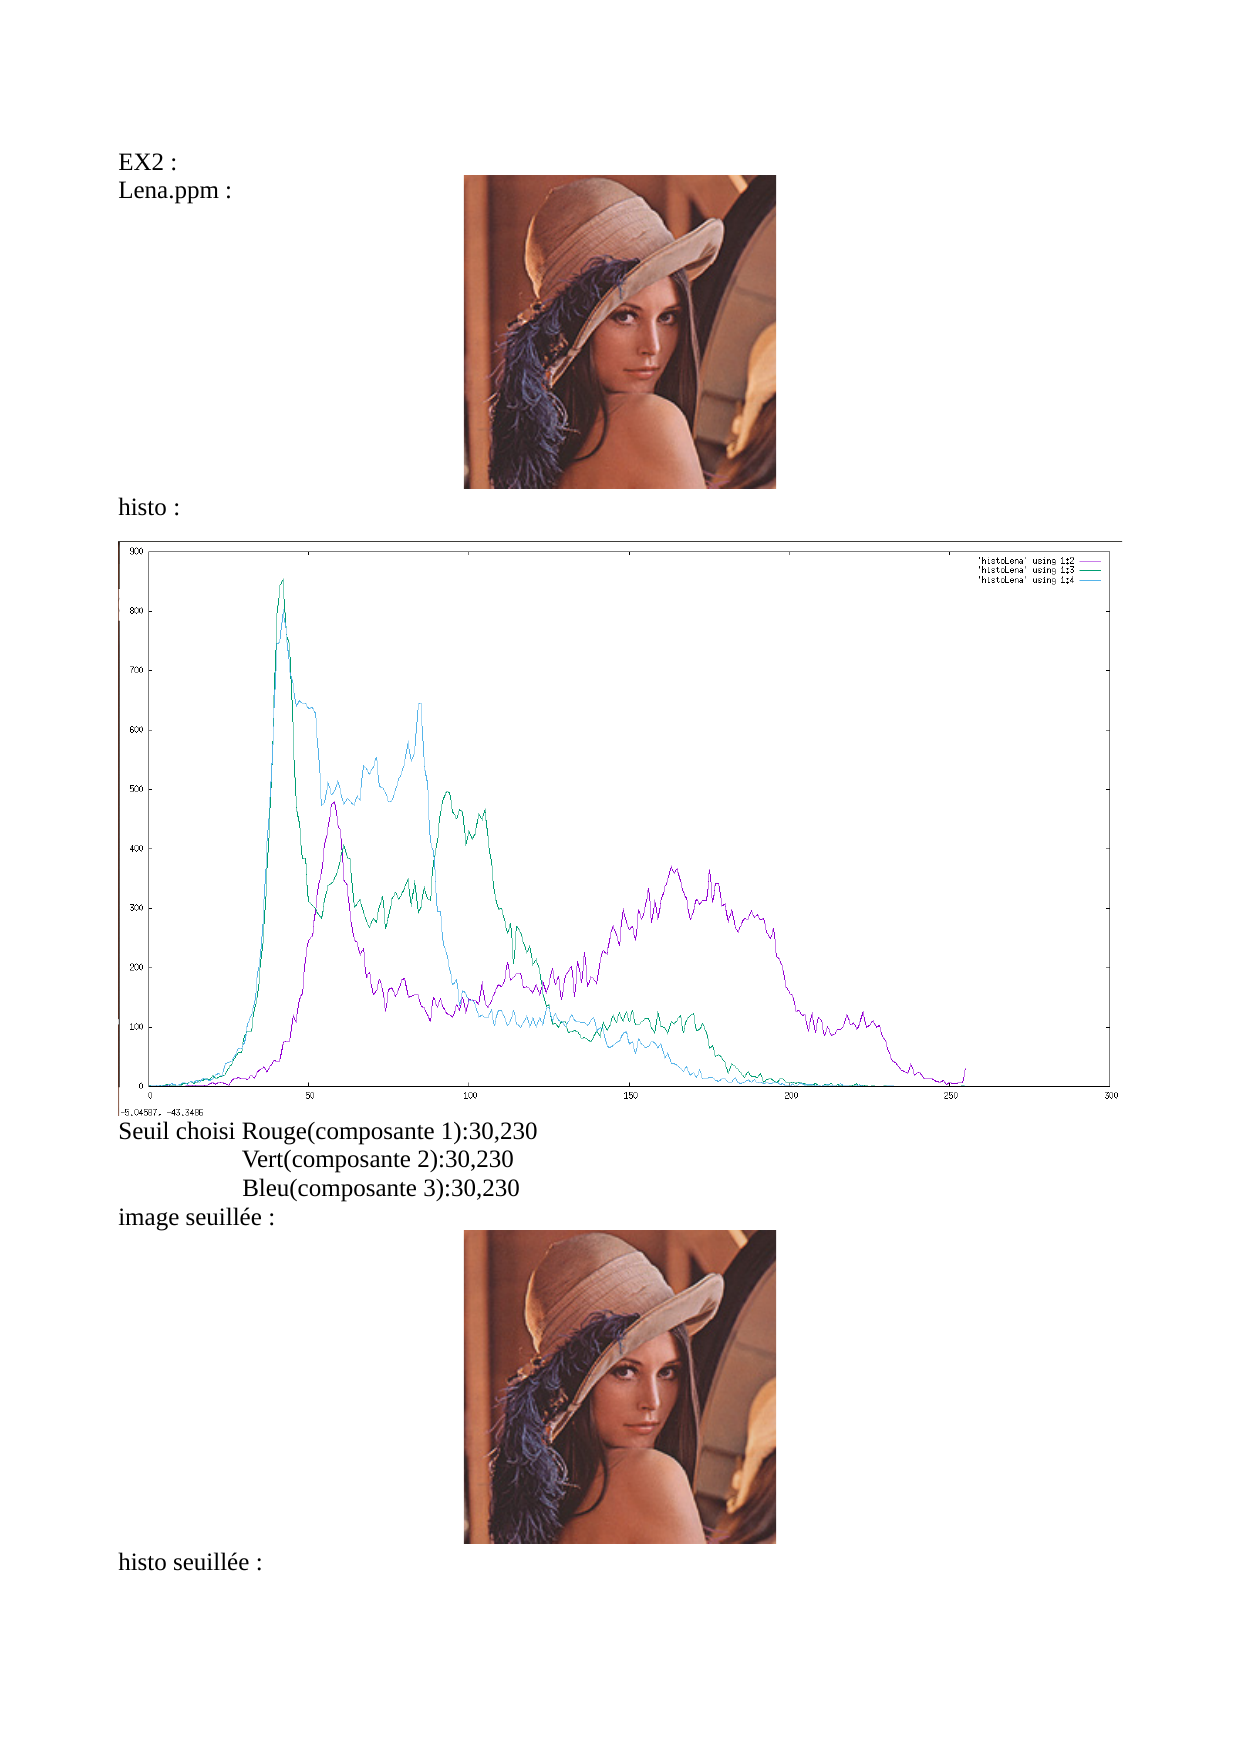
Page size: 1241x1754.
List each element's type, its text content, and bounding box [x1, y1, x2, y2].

text image seuillée : [118, 1202, 1122, 1231]
picture [118, 541, 1123, 1116]
picture [463, 175, 777, 489]
text Bleu(composante 3):30,230 [118, 1173, 1122, 1202]
text [118, 521, 1122, 541]
text histo : [118, 492, 1122, 521]
text Lena.ppm : [118, 176, 463, 204]
text Seuil choisi Rouge(composante 1):30,230 [118, 1116, 1122, 1144]
text histo seuillée : [118, 1547, 1122, 1576]
text [777, 176, 1122, 204]
text EX2 : [118, 147, 1122, 176]
picture [463, 1230, 777, 1544]
text Vert(composante 2):30,230 [118, 1144, 1122, 1173]
